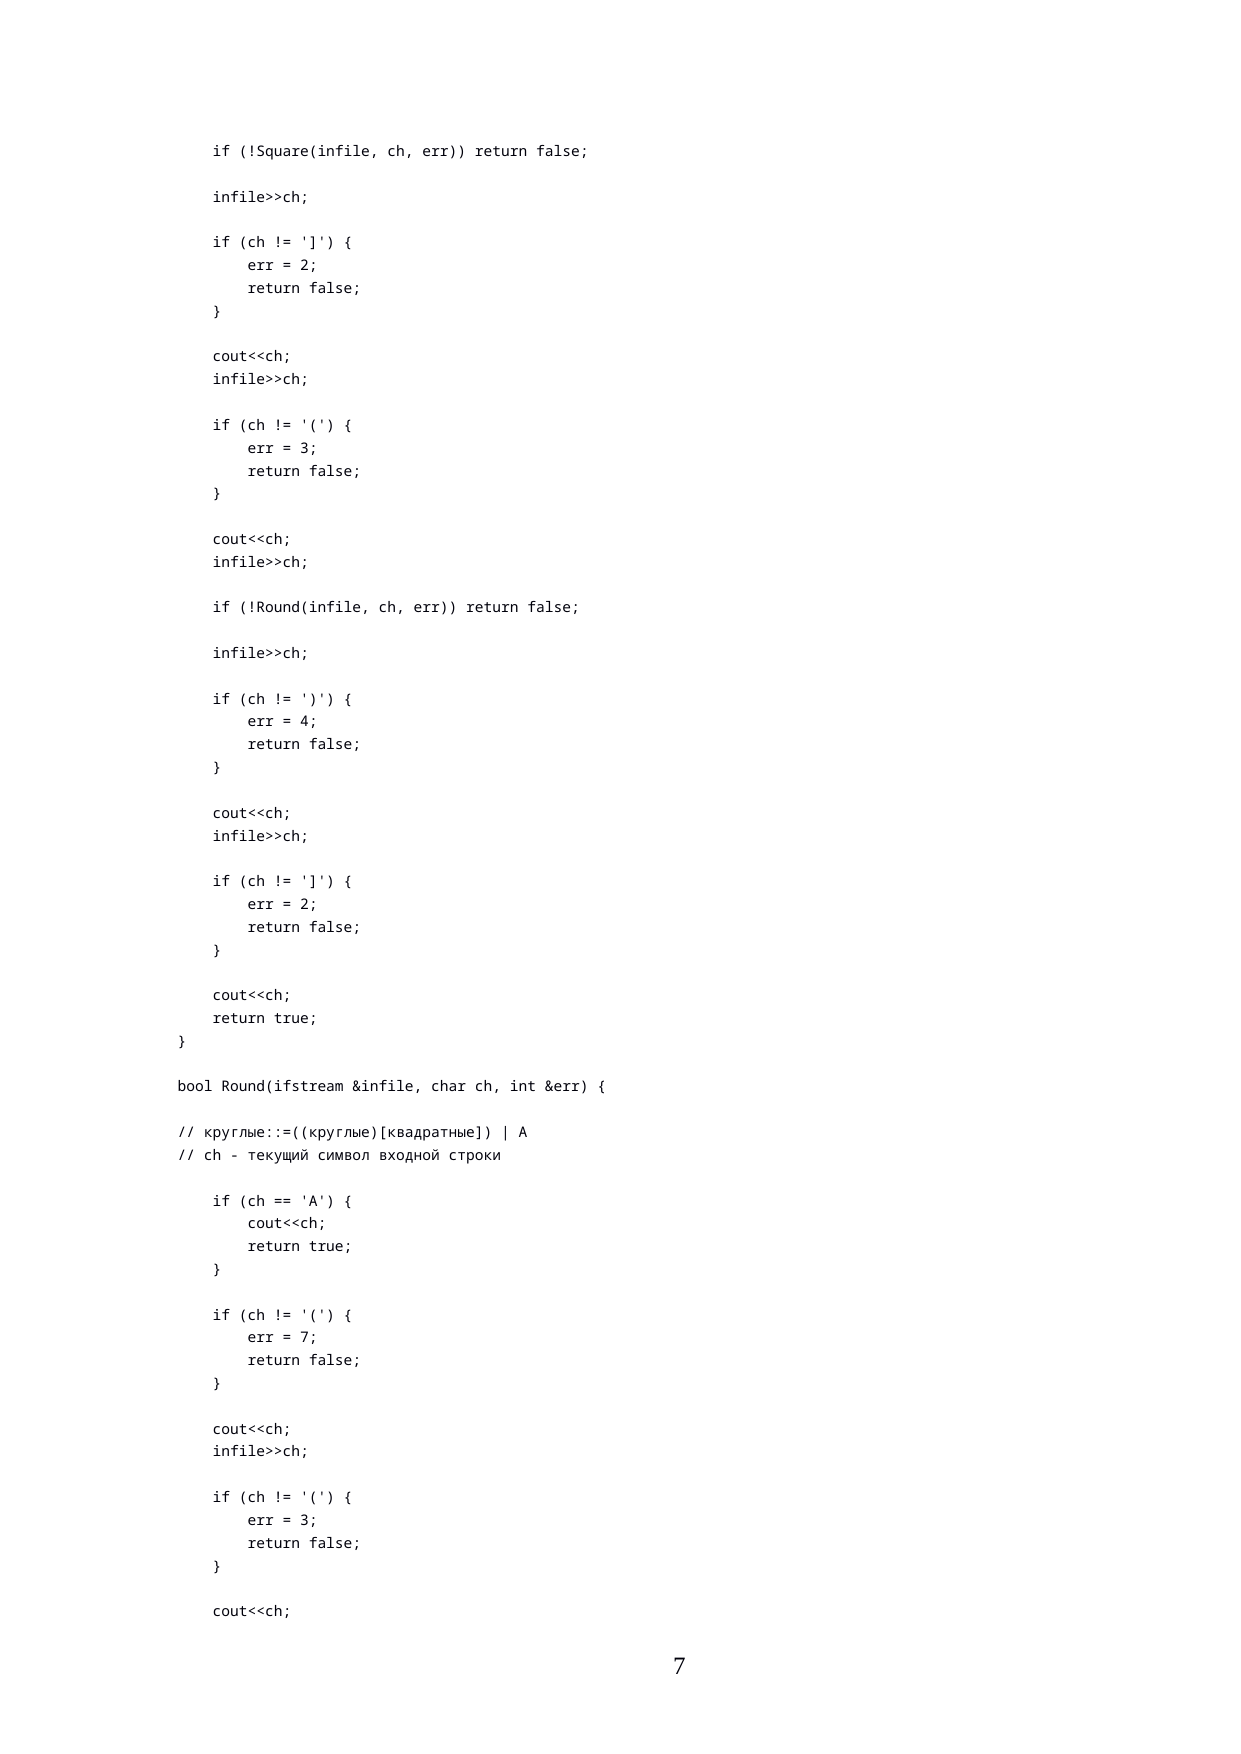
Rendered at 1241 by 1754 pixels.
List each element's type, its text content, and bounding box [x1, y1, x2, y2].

text return true; [177, 1008, 1181, 1028]
text // круглые::=((круглые)[квадратные]) | A [177, 1122, 1181, 1142]
text infile>>ch; [177, 369, 1181, 389]
text cout<<ch; [177, 346, 1181, 366]
text if (ch != ']') { [177, 871, 1181, 891]
text cout<<ch; [177, 1601, 1181, 1621]
text cout<<ch; [177, 985, 1181, 1005]
text err = 4; [177, 711, 1181, 731]
text cout<<ch; [177, 529, 1181, 549]
text if (ch != ']') { [177, 232, 1181, 252]
text return false; [177, 1532, 1181, 1552]
text if (ch != '(') { [177, 1304, 1181, 1324]
text infile>>ch; [177, 552, 1181, 571]
text if (!Square(infile, ch, err)) return false; [177, 141, 1181, 161]
text if (ch != ')') { [177, 688, 1181, 708]
text infile>>ch; [177, 187, 1181, 206]
text } [177, 1555, 1181, 1575]
text // ch - текущий символ входной строки [177, 1145, 1181, 1164]
text } [177, 757, 1181, 777]
text err = 3; [177, 1510, 1181, 1529]
text } [177, 1373, 1181, 1393]
text return true; [177, 1236, 1181, 1256]
text cout<<ch; [177, 1418, 1181, 1438]
text return false; [177, 917, 1181, 936]
text err = 2; [177, 255, 1181, 275]
text return false; [177, 278, 1181, 298]
text bool Round(ifstream &infile, char ch, int &err) { [177, 1076, 1181, 1096]
text } [177, 939, 1181, 959]
text if (ch == 'A') { [177, 1190, 1181, 1210]
text return false; [177, 734, 1181, 754]
text } [177, 1259, 1181, 1279]
text if (!Round(infile, ch, err)) return false; [177, 597, 1181, 617]
text return false; [177, 1350, 1181, 1370]
text infile>>ch; [177, 1441, 1181, 1461]
text cout<<ch; [177, 1213, 1181, 1233]
text } [177, 483, 1181, 503]
text } [177, 1031, 1181, 1051]
text infile>>ch; [177, 643, 1181, 663]
text err = 7; [177, 1327, 1181, 1347]
text return false; [177, 460, 1181, 480]
text err = 3; [177, 437, 1181, 457]
text } [177, 301, 1181, 321]
text if (ch != '(') { [177, 1487, 1181, 1507]
text infile>>ch; [177, 825, 1181, 845]
text cout<<ch; [177, 802, 1181, 822]
text err = 2; [177, 894, 1181, 914]
text if (ch != '(') { [177, 415, 1181, 434]
